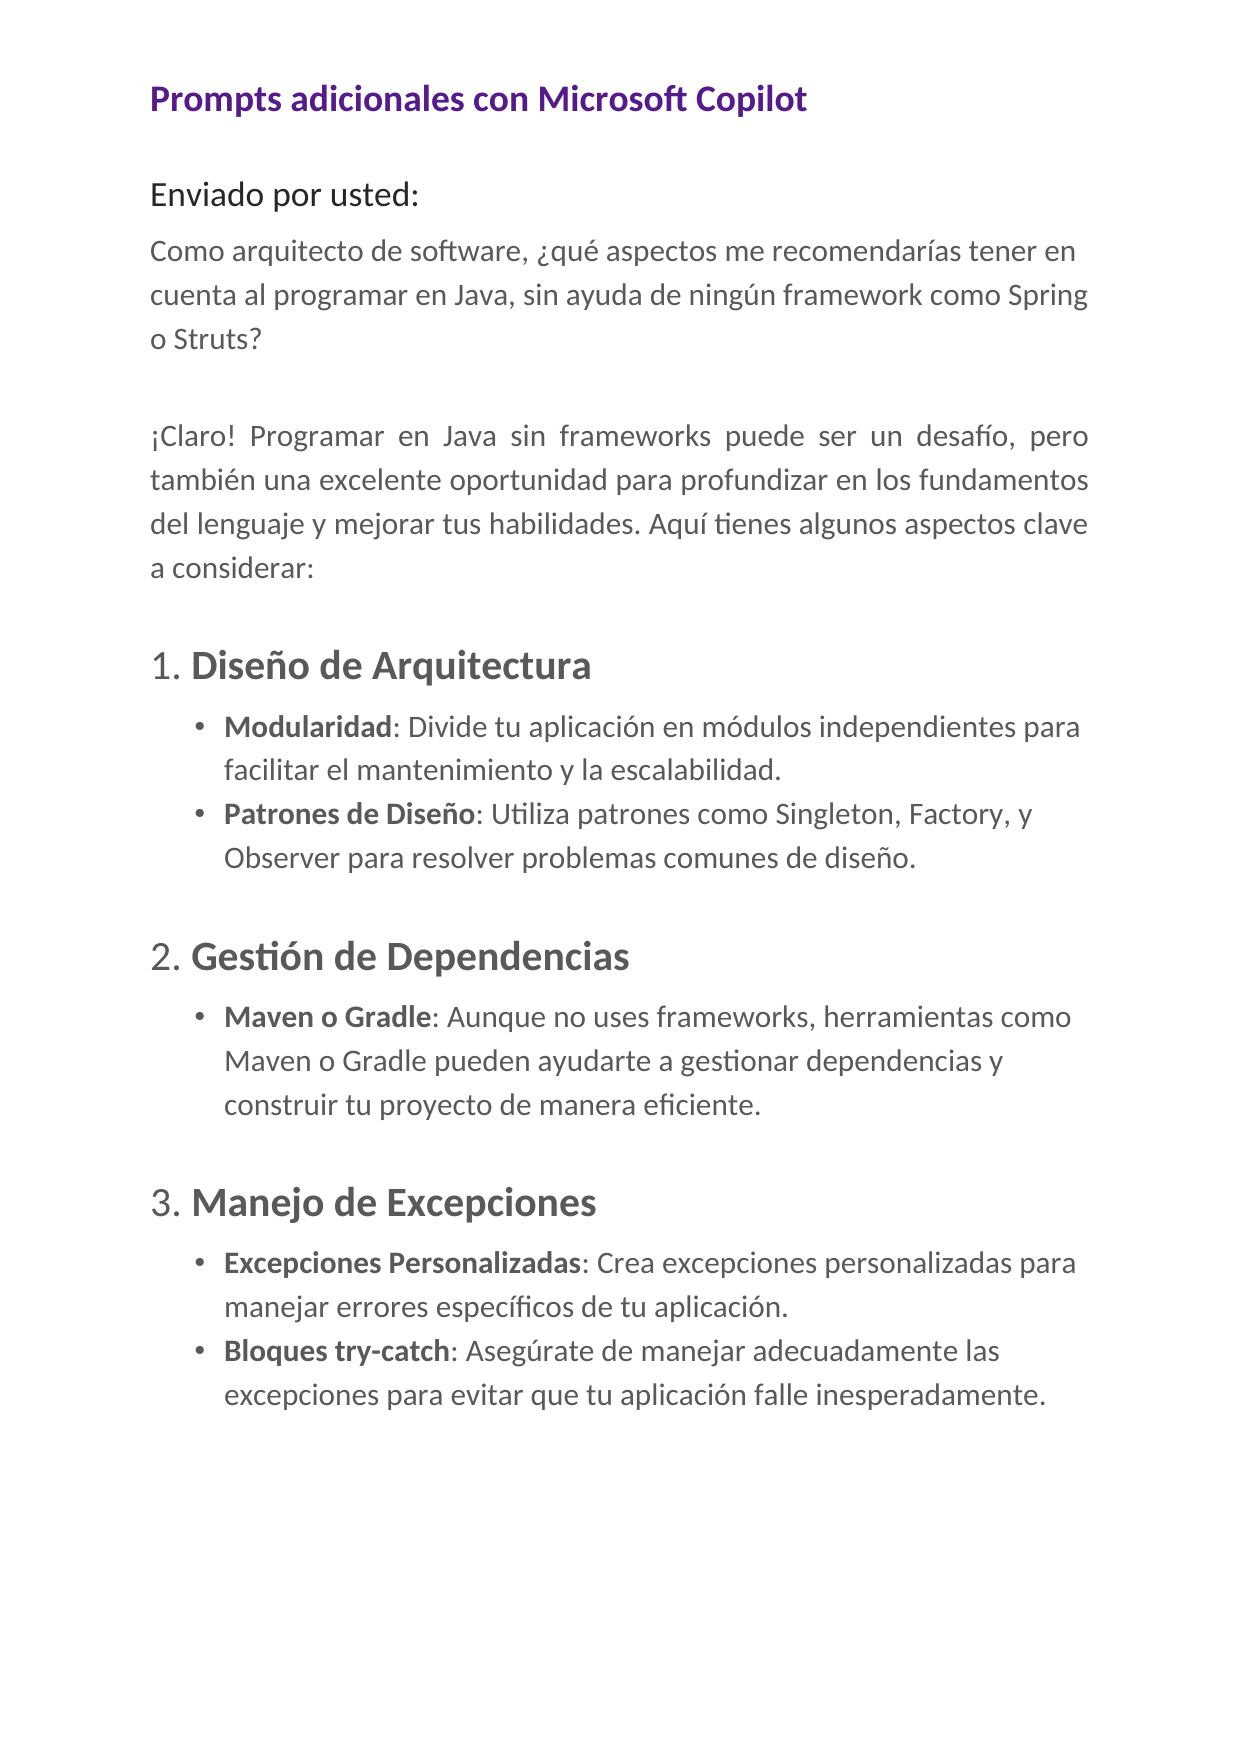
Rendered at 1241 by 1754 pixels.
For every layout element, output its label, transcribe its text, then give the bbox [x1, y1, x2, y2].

text ¡Claro! Programar en Java sin frameworks puede ser un desafío, pero también una excelente oportunidad para profundizar en los fundamentos del lenguaje y mejorar tus habilidades. Aquí tienes algunos aspectos clave a considerar: [150, 416, 1090, 586]
list Maven o Gradle: Aunque no uses frameworks, herramientas como Maven o Gradle pueden ayudarte a gestionar dependencias y construir tu proyecto de manera eficiente. [194, 997, 1090, 1123]
list Patrones de Diseño: Utiliza patrones como Singleton, Factory, y Observer para resolver problemas comunes de diseño. [194, 794, 1090, 876]
subtitle 3. Manejo de Excepciones [150, 1176, 1090, 1227]
subtitle Enviado por usted: [150, 172, 1090, 216]
text Como arquitecto de software, ¿qué aspectos me recomendarías tener en cuenta al programar en Java, sin ayuda de ningún framework como Spring o Struts? [150, 232, 1090, 357]
subtitle 2. Gestión de Dependencias [150, 930, 1090, 981]
list Excepciones Personalizadas: Crea excepciones personalizadas para manejar errores específicos de tu aplicación. [194, 1244, 1090, 1326]
list Modularidad: Divide tu aplicación en módulos independientes para facilitar el mantenimiento y la escalabilidad. [194, 707, 1090, 789]
list Bloques try-catch: Asegúrate de manejar adecuadamente las excepciones para evitar que tu aplicación falle inesperadamente. [194, 1331, 1090, 1413]
subtitle Prompts adicionales con Microsoft Copilot [150, 75, 1090, 121]
subtitle 1. Diseño de Arquitectura [150, 639, 1090, 690]
